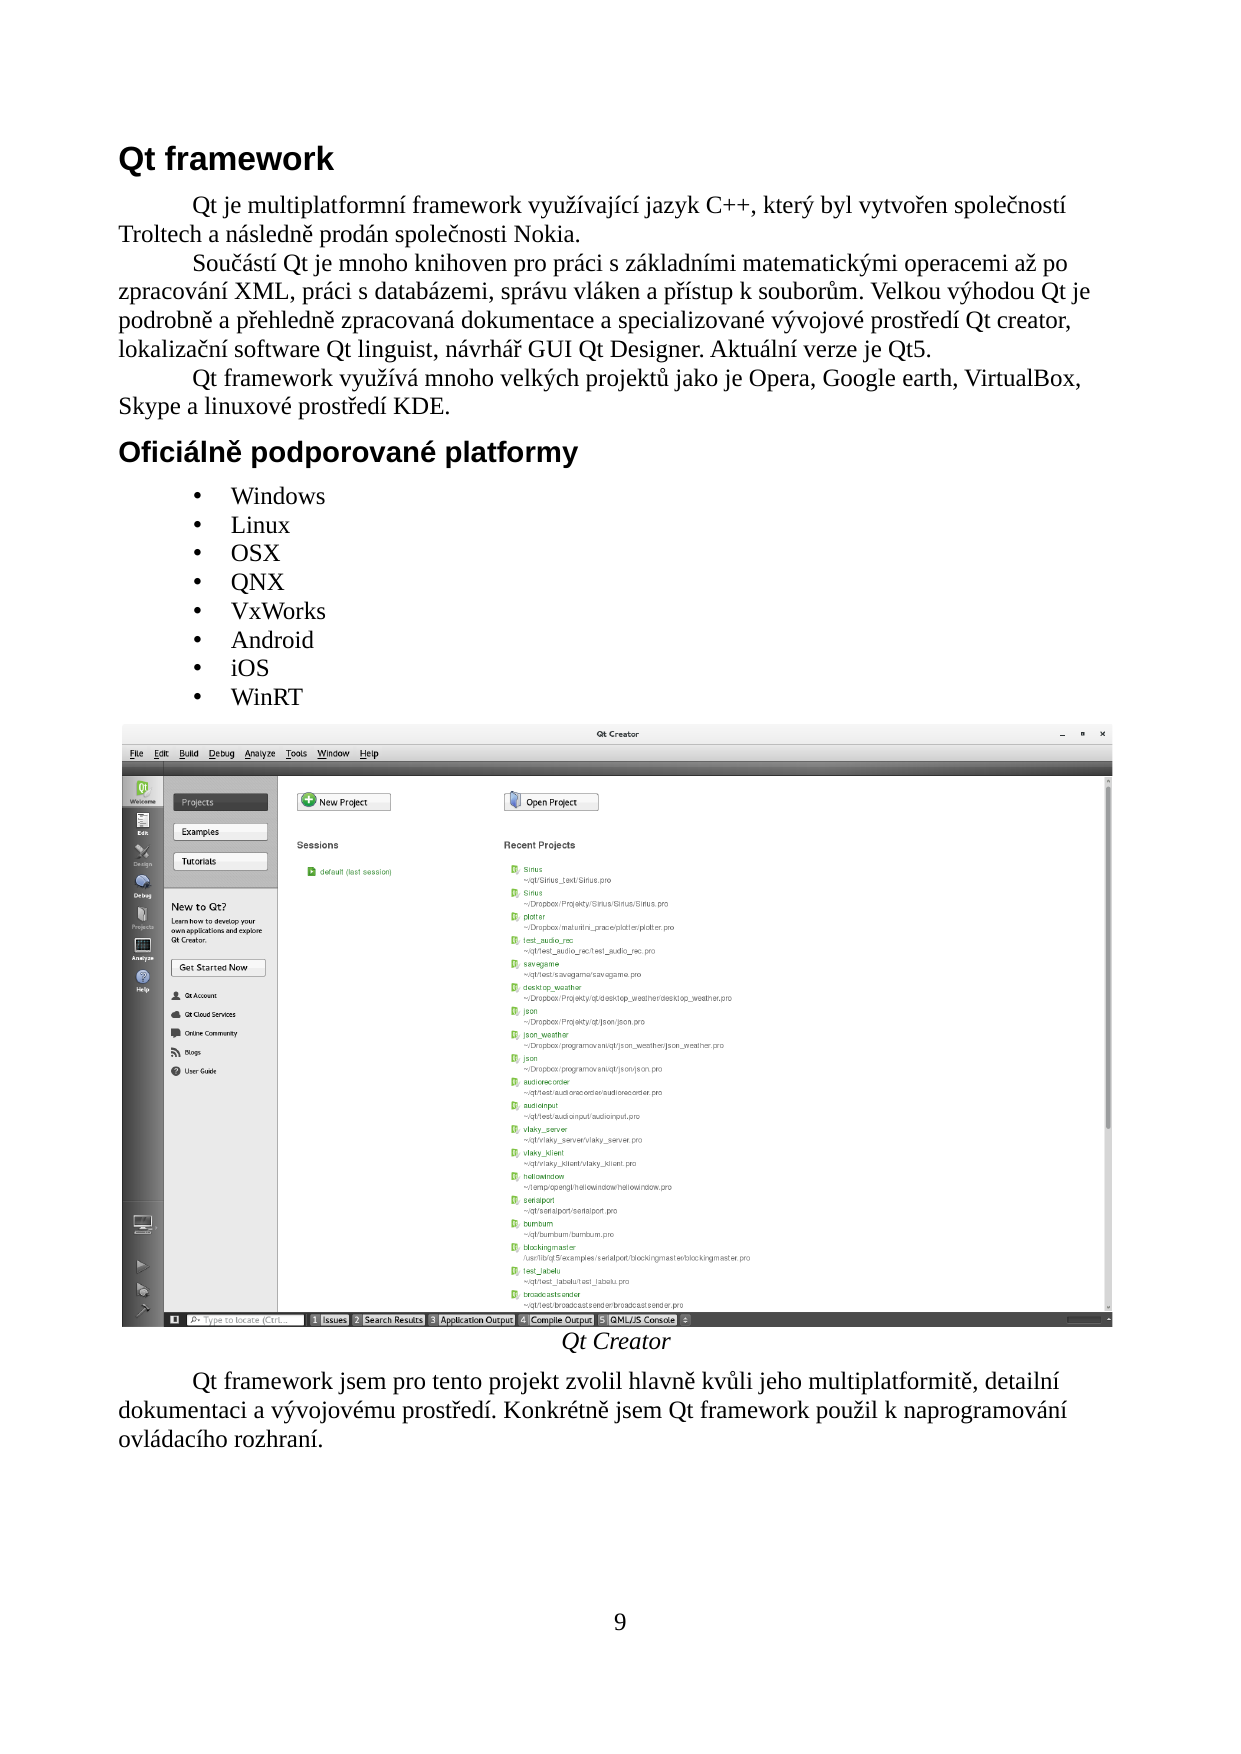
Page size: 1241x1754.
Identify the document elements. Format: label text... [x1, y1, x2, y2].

text Součástí Qt je mnoho knihoven pro práci s základními matematickými operacemi až po zpracování XML, práci s databázemi, správu vláken a přístup k souborům. Velkou výhodou Qt je podrobně a přehledně zpracovaná dokumentace a specializované vývojové prostředí Qt creator, lokalizační software Qt linguist, návrhář GUI Qt Designer. Aktuální verze je Qt5. [118, 248, 1122, 363]
text Qt framework využívá mnoho velkých projektů jako je Opera, Google earth, VirtualBox, Skype a linuxové prostředí KDE. [118, 363, 1122, 420]
list Linux [193, 510, 1122, 538]
list WinRT [193, 682, 1122, 711]
list VxWorks [193, 596, 1122, 625]
text Qt Creator [118, 723, 1116, 1355]
picture [122, 723, 1113, 1327]
subtitle Qt framework [118, 139, 1122, 178]
subtitle Oficiálně podporované platformy [118, 435, 1122, 468]
text Qt je multiplatformní framework využívající jazyk C++, který byl vytvořen společností Troltech a následně prodán společnosti Nokia. [118, 190, 1122, 248]
list iOS [193, 653, 1122, 682]
list OSX [193, 538, 1122, 567]
text Qt framework jsem pro tento projekt zvolil hlavně kvůli jeho multiplatformitě, detailní dokumentaci a vývojovému prostředí. Konkrétně jsem Qt framework použil k naprogramování ovládacího rozhraní. [118, 711, 1122, 1452]
list QNX [193, 567, 1122, 596]
list Windows [193, 481, 1122, 510]
list Android [193, 625, 1122, 653]
